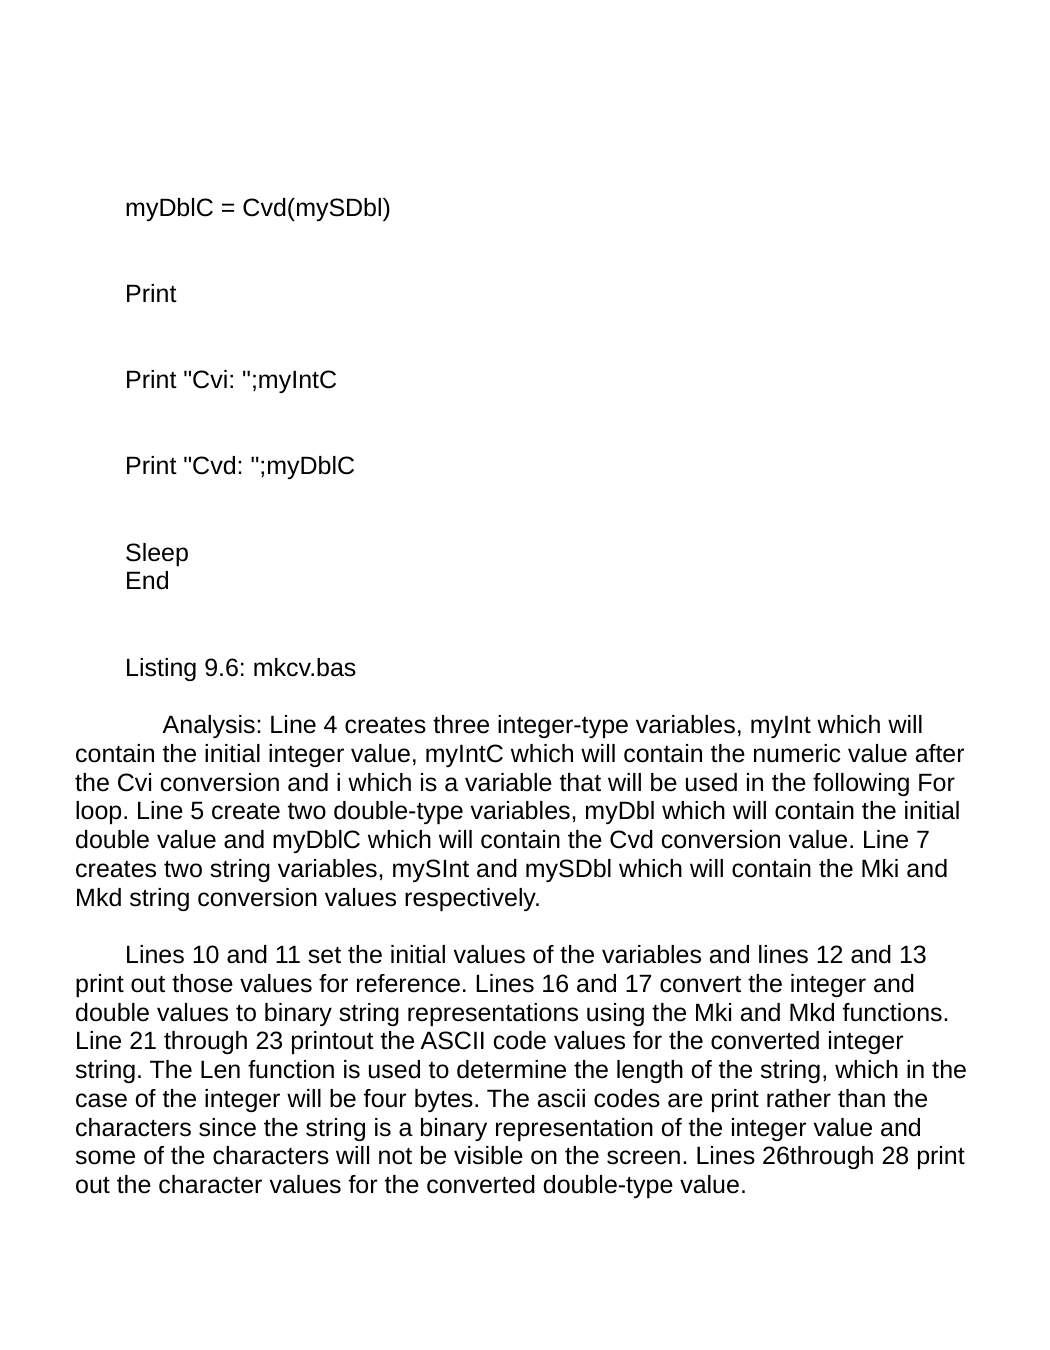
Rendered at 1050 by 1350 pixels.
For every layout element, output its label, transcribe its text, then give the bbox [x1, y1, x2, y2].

text Listing 9.6: mkcv.bas [75, 652, 975, 681]
text Print "Cvi: ";myIntC [75, 365, 975, 394]
text Lines 10 and 11 set the initial values of the variables and lines 12 and 13 print out those values for reference. Lines 16 and 17 convert the integer and double values to binary string representations using the Mki and Mkd functions. Line 21 through 23 printout the ASCII code values for the converted integer string. The Len function is used to determine the length of the string, which in the case of the integer will be four bytes. The ascii codes are print rather than the characters since the string is a binary representation of the integer value and some of the characters will not be visible on the screen. Lines 26through 28 print out the character values for the converted double-type value. [75, 940, 975, 1199]
text Analysis: Line 4 creates three integer-type variables, myInt which will contain the initial integer value, myIntC which will contain the numeric value after the Cvi conversion and i which is a variable that will be used in the following For loop. Line 5 create two double-type variables, myDbl which will contain the initial double value and myDblC which will contain the Cvd conversion value. Line 7 creates two string variables, mySInt and mySDbl which will contain the Mki and Mkd string conversion values respectively. [75, 710, 975, 911]
text End [75, 566, 975, 595]
text Print "Cvd: ";myDblC [75, 451, 975, 480]
text myDblC = Cvd(mySDbl) [75, 192, 975, 221]
text Print [75, 279, 975, 307]
text Sleep [75, 537, 975, 566]
